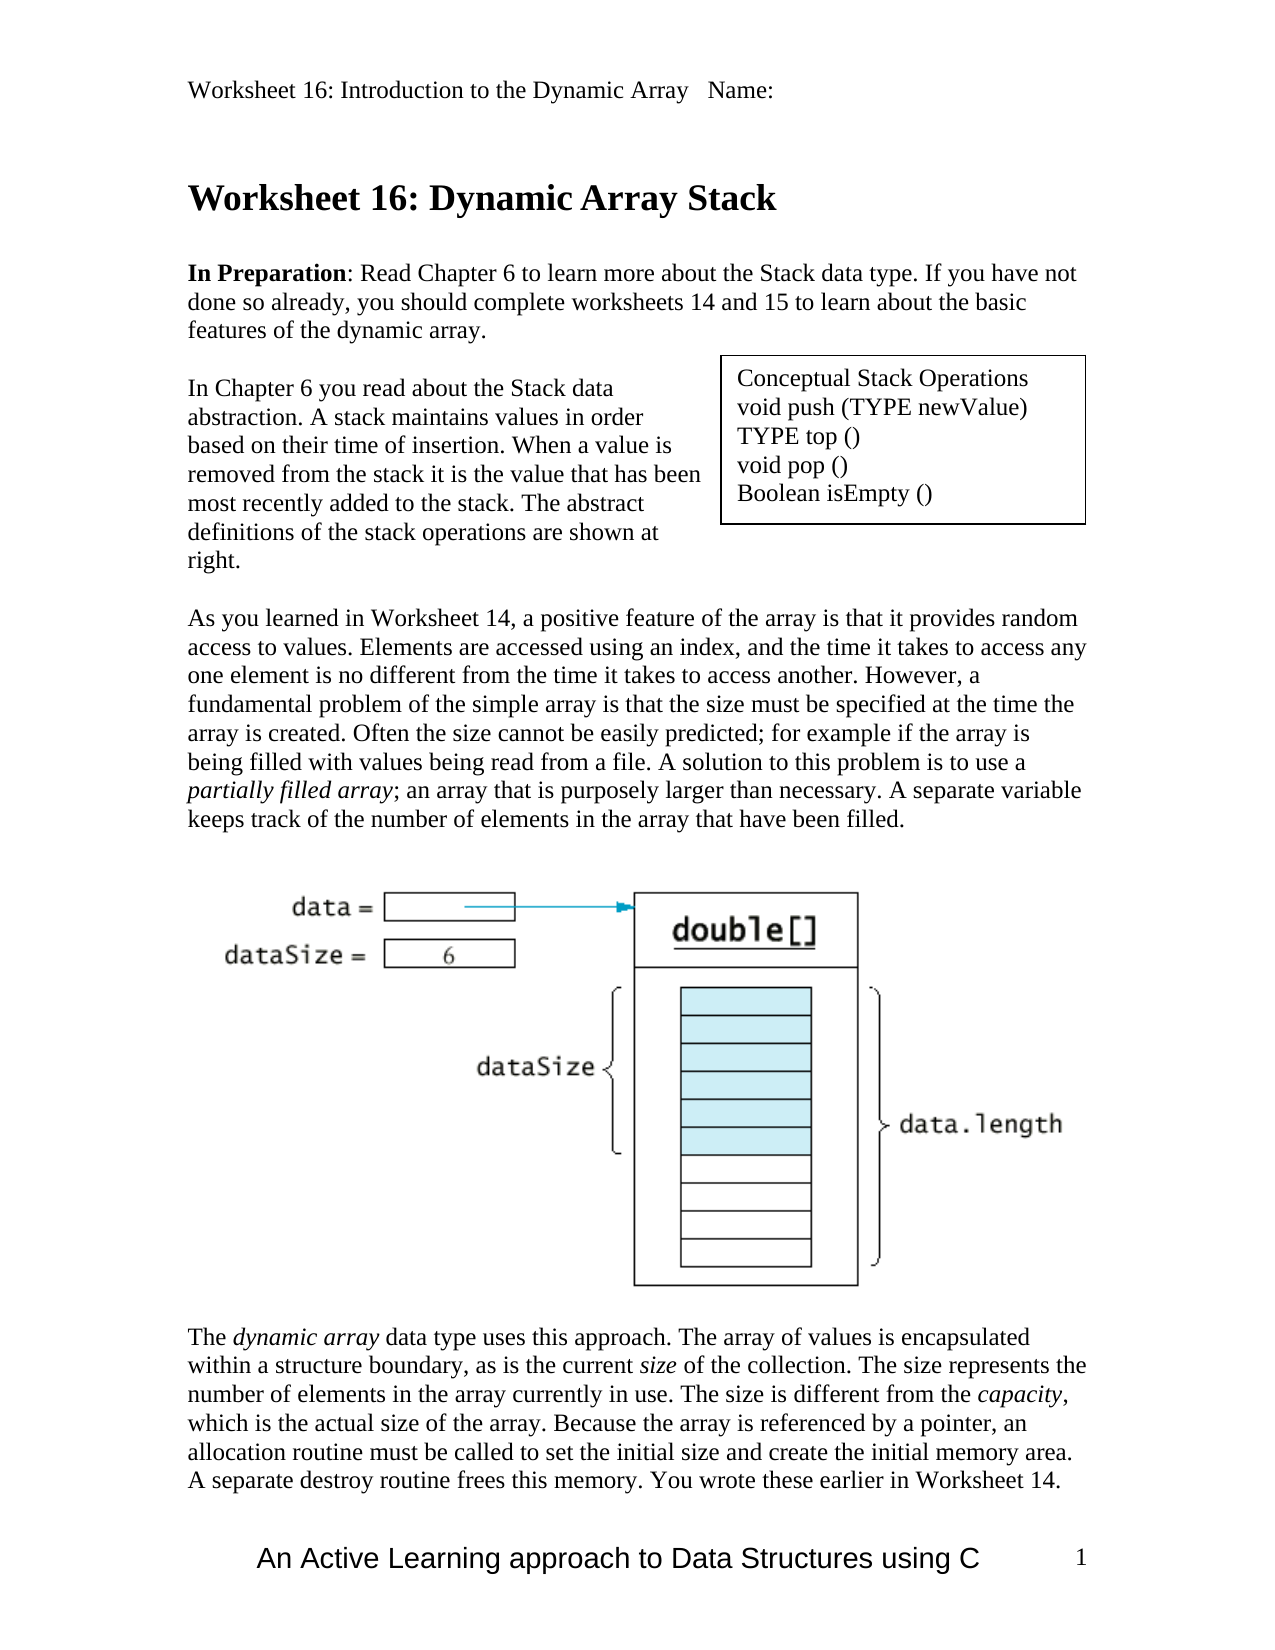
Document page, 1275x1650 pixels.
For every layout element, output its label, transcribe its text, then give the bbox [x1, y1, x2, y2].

text void pop () [737, 450, 1070, 478]
picture [187, 866, 1087, 1288]
text TYPE top () [737, 421, 1070, 450]
text The dynamic array data type uses this approach. The array of values is encapsulated within a structure boundary, as is the current size of the collection. The size represents the number of elements in the array currently in use. The size is different from the capacity, which is the actual size of the array. Because the array is referenced by a pointer, an allocation routine must be called to set the initial size and create the initial memory area. A separate destroy routine frees this memory. You wrote these earlier in Worksheet 14. [187, 1322, 1087, 1494]
text As you learned in Worksheet 14, a positive feature of the array is that it provides random access to values. Elements are accessed using an index, and the time it takes to access any one element is no different from the time it takes to access another. However, a fundamental problem of the simple array is that the size must be specified at the time the array is created. Often the size cannot be easily predicted; for example if the array is being filled with values being read from a file. A solution to this problem is to use a partially filled array; an array that is purposely larger than necessary. A separate variable keeps track of the number of elements in the array that have been filled. [187, 603, 1087, 833]
text Boolean isEmpty () [737, 478, 1070, 507]
subtitle Worksheet 16: Dynamic Array Stack [187, 175, 1087, 218]
text Conceptual Stack Operations [737, 363, 1070, 392]
text In Chapter 6 you read about the Stack data abstraction. A stack maintains values in order based on their time of insertion. When a value is removed from the stack it is the value that has been most recently added to the stack. The abstract definitions of the stack operations are shown at right. [187, 373, 1087, 574]
text void push (TYPE newValue) [737, 392, 1070, 421]
text In Preparation: Read Chapter 6 to learn more about the Stack data type. If you have not done so already, you should complete worksheets 14 and 15 to learn about the basic features of the dynamic array. [187, 258, 1087, 344]
